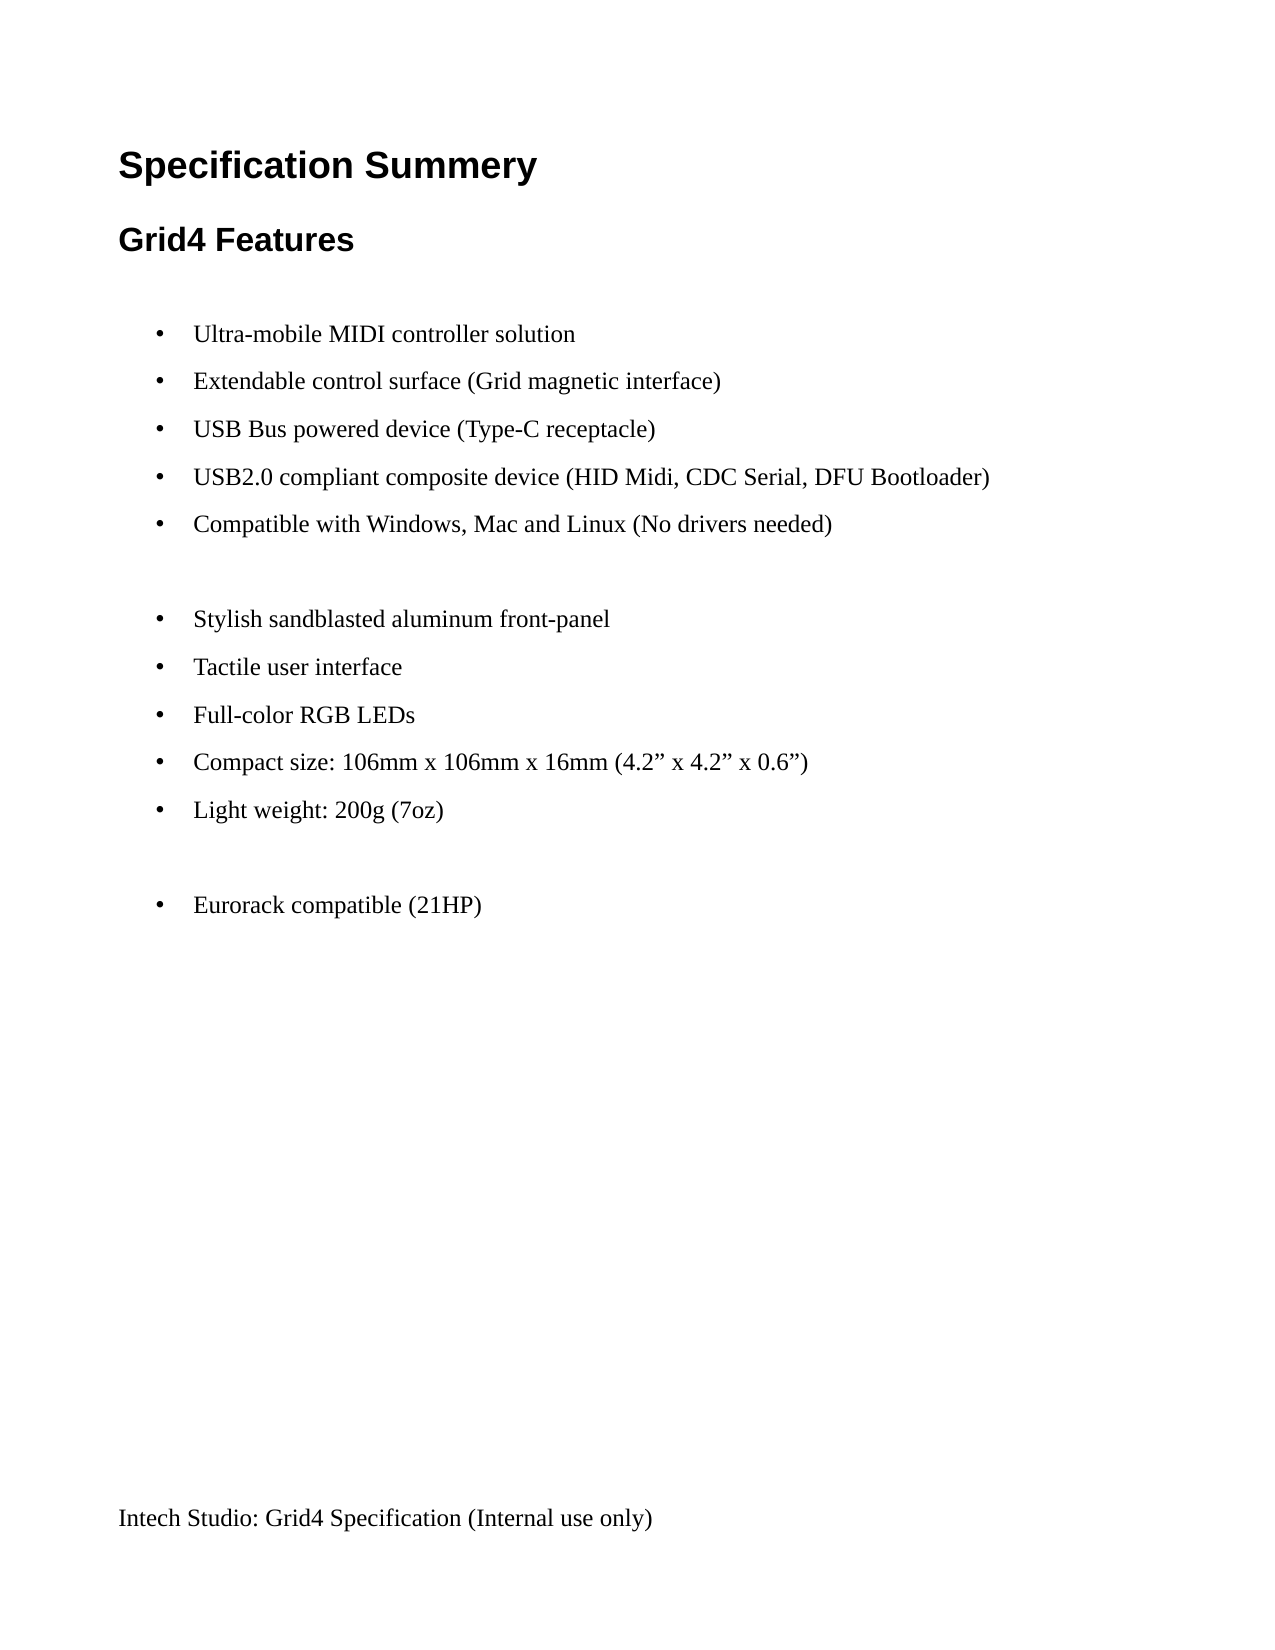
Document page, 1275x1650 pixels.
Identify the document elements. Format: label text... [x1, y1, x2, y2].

subtitle Specification Summery [118, 143, 1157, 187]
list Extendable control surface (Grid magnetic interface) [156, 366, 1157, 395]
list USB2.0 compliant composite device (HID Midi, CDC Serial, DFU Bootloader) [156, 462, 1157, 490]
list Stylish sandblasted aluminum front-panel [156, 604, 1157, 633]
list Compact size: 106mm x 106mm x 16mm (4.2” x 4.2” x 0.6”) [156, 747, 1157, 776]
list Light weight: 200g (7oz) [156, 795, 1157, 824]
list USB Bus powered device (Type-C receptacle) [156, 414, 1157, 443]
list Compatible with Windows, Mac and Linux (No drivers needed) [156, 509, 1157, 538]
subtitle Grid4 Features [118, 220, 1157, 259]
list Eurorack compatible (21HP) [156, 890, 1157, 919]
list Ultra-mobile MIDI controller solution [156, 319, 1157, 348]
list Tactile user interface [156, 652, 1157, 681]
list Full-color RGB LEDs [156, 700, 1157, 728]
